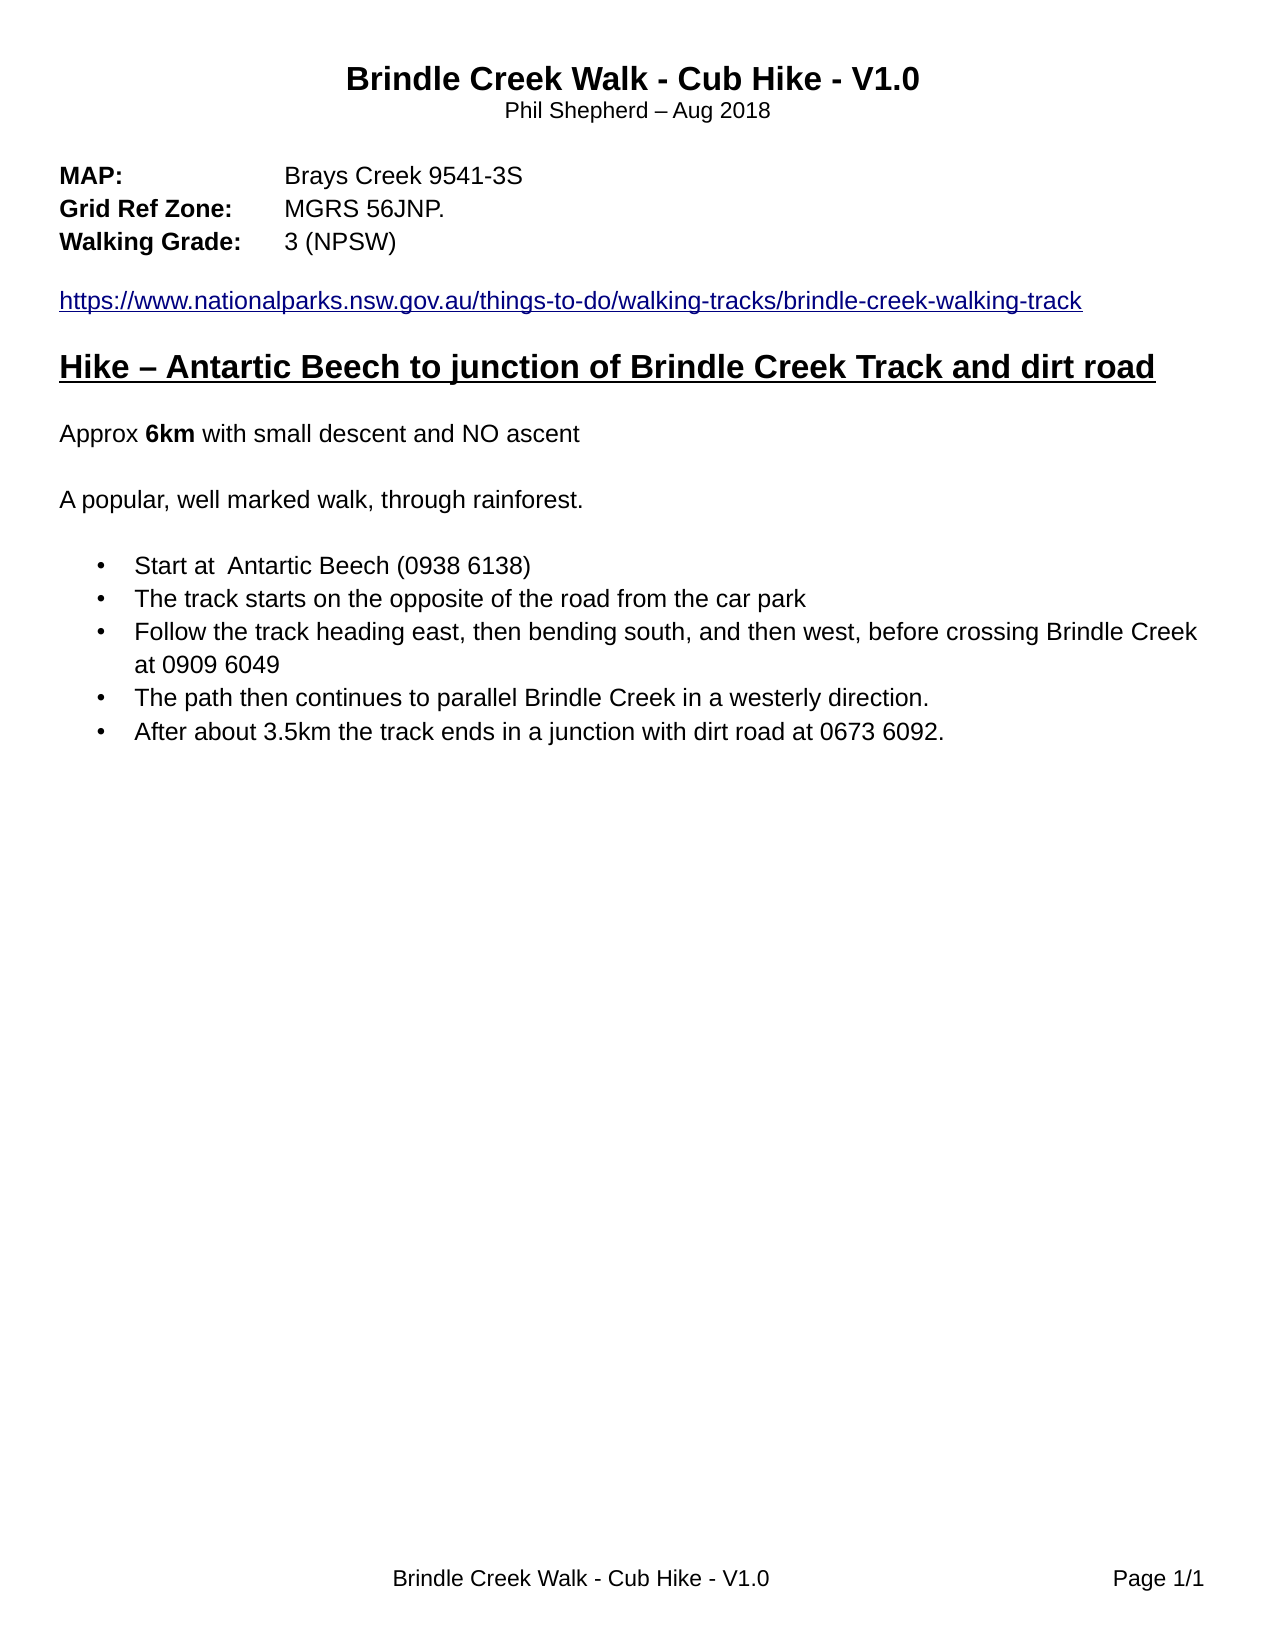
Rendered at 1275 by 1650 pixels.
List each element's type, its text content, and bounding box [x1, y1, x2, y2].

list After about 3.5km the track ends in a junction with dirt road at 0673 6092. [97, 717, 1216, 778]
list Start at Antartic Beech (0938 6138) [97, 551, 1216, 580]
text Walking Grade: 3 (NPSW) [59, 227, 1216, 256]
text Phil Shepherd – Aug 2018 [59, 97, 1216, 124]
subtitle https://www.nationalparks.nsw.gov.au/things-to-do/walking-tracks/brindle-creek-walking-track [59, 286, 1216, 314]
text A popular, well marked walk, through rainforest. [59, 485, 1216, 514]
list The track starts on the opposite of the road from the car park [97, 584, 1216, 613]
text MAP: Brays Creek 9541-3S Grid Ref Zone: MGRS 56JNP. [59, 161, 1216, 222]
list The path then continues to parallel Brindle Creek in a westerly direction. [97, 683, 1216, 712]
subtitle Hike – Antartic Beech to junction of Brindle Creek Track and dirt road [59, 347, 1216, 386]
title Brindle Creek Walk - Cub Hike - V1.0 [59, 59, 1216, 97]
text Approx 6km with small descent and NO ascent [59, 419, 1216, 448]
list Follow the track heading east, then bending south, and then west, before crossing Brindle Creek at 0909 6049 [97, 617, 1216, 679]
